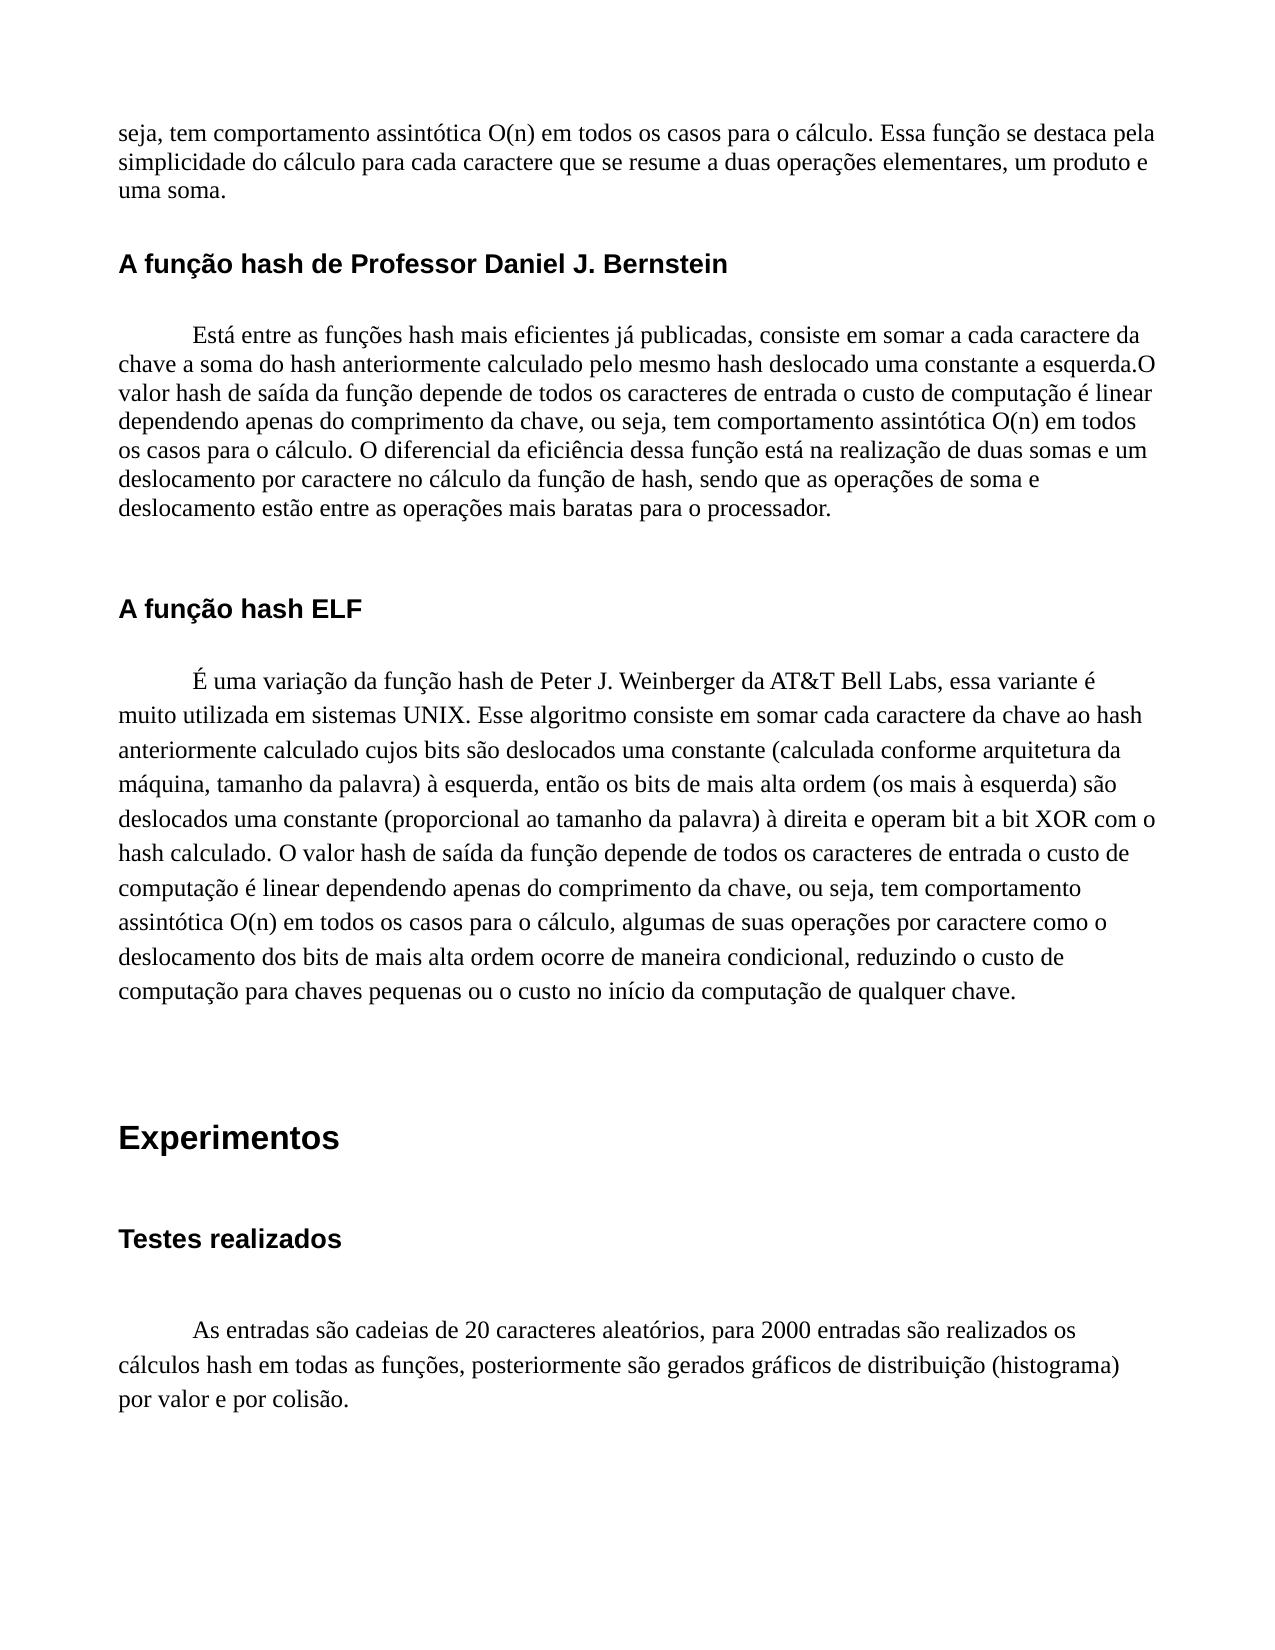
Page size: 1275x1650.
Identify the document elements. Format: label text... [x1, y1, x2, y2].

subtitle A função hash de Professor Daniel J. Bernstein [118, 248, 1157, 279]
subtitle Testes realizados [118, 1223, 1157, 1254]
text É uma variação da função hash de Peter J. Weinberger da AT&T Bell Labs, essa variante é muito utilizada em sistemas UNIX. Esse algoritmo consiste em somar cada caractere da chave ao hash anteriormente calculado cujos bits são deslocados uma constante (calculada conforme arquitetura da máquina, tamanho da palavra) à esquerda, então os bits de mais alta ordem (os mais à esquerda) são deslocados uma constante (proporcional ao tamanho da palavra) à direita e operam bit a bit XOR com o hash calculado. O valor hash de saída da função depende de todos os caracteres de entrada o custo de computação é linear dependendo apenas do comprimento da chave, ou seja, tem comportamento assintótica O(n) em todos os casos para o cálculo, algumas de suas operações por caractere como o deslocamento dos bits de mais alta ordem ocorre de maneira condicional, reduzindo o custo de computação para chaves pequenas ou o custo no início da computação de qualquer chave. [118, 666, 1157, 1005]
text Está entre as funções hash mais eficientes já publicadas, consiste em somar a cada caractere da chave a soma do hash anteriormente calculado pelo mesmo hash deslocado uma constante a esquerda.O valor hash de saída da função depende de todos os caracteres de entrada o custo de computação é linear dependendo apenas do comprimento da chave, ou seja, tem comportamento assintótica O(n) em todos os casos para o cálculo. O diferencial da eficiência dessa função está na realização de duas somas e um deslocamento por caractere no cálculo da função de hash, sendo que as operações de soma e deslocamento estão entre as operações mais baratas para o processador. [118, 320, 1157, 521]
subtitle A função hash ELF [118, 593, 1157, 625]
subtitle Experimentos [118, 1118, 1157, 1157]
text As entradas são cadeias de 20 caracteres aleatórios, para 2000 entradas são realizados os cálculos hash em todas as funções, posteriormente são gerados gráficos de distribuição (histograma) por valor e por colisão. [118, 1315, 1157, 1413]
text seja, tem comportamento assintótica O(n) em todos os casos para o cálculo. Essa função se destaca pela simplicidade do cálculo para cada caractere que se resume a duas operações elementares, um produto e uma soma. [118, 118, 1157, 204]
